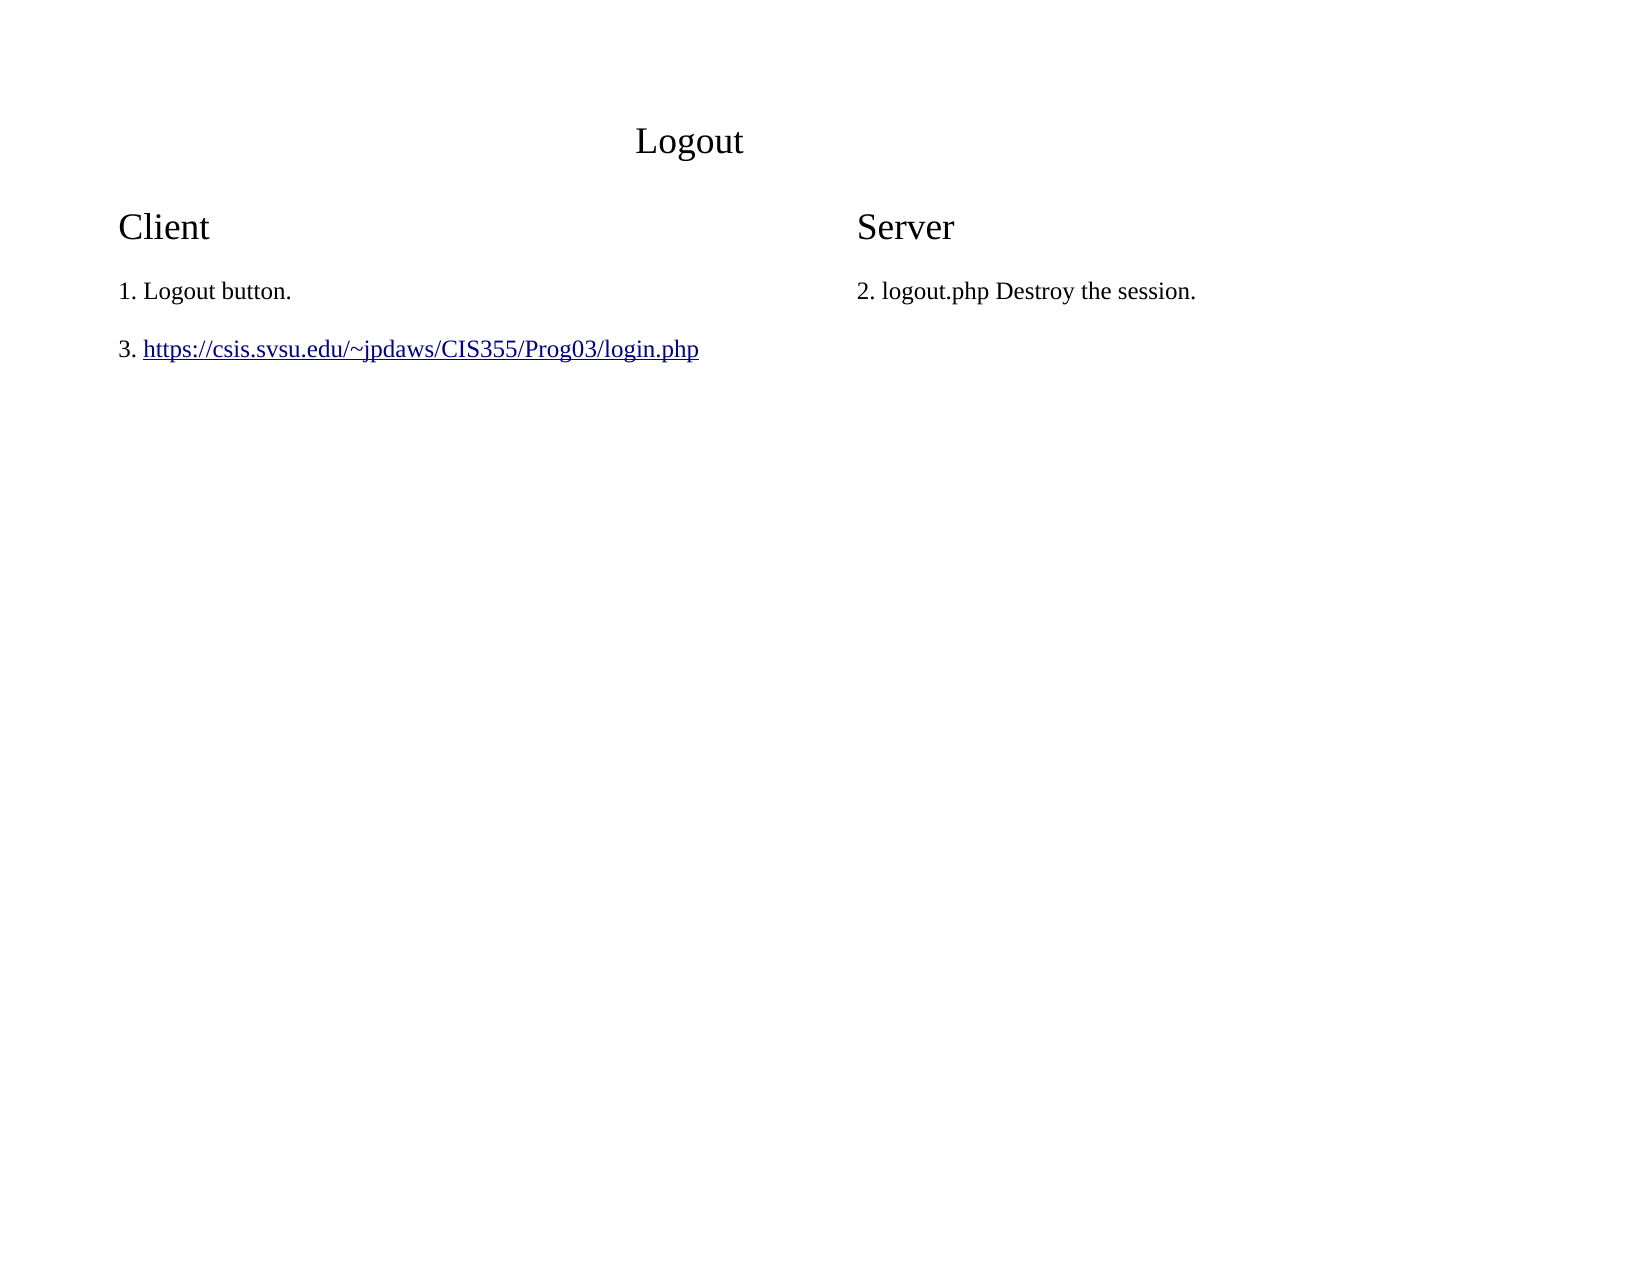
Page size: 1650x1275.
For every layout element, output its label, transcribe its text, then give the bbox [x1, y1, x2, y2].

text Client Server [118, 204, 1532, 247]
text 1. Logout button. 2. logout.php Destroy the session. [118, 276, 1532, 305]
text 3. https://csis.svsu.edu/~jpdaws/CIS355/Prog03/login.php [118, 334, 1532, 362]
text Logout [118, 118, 1532, 161]
